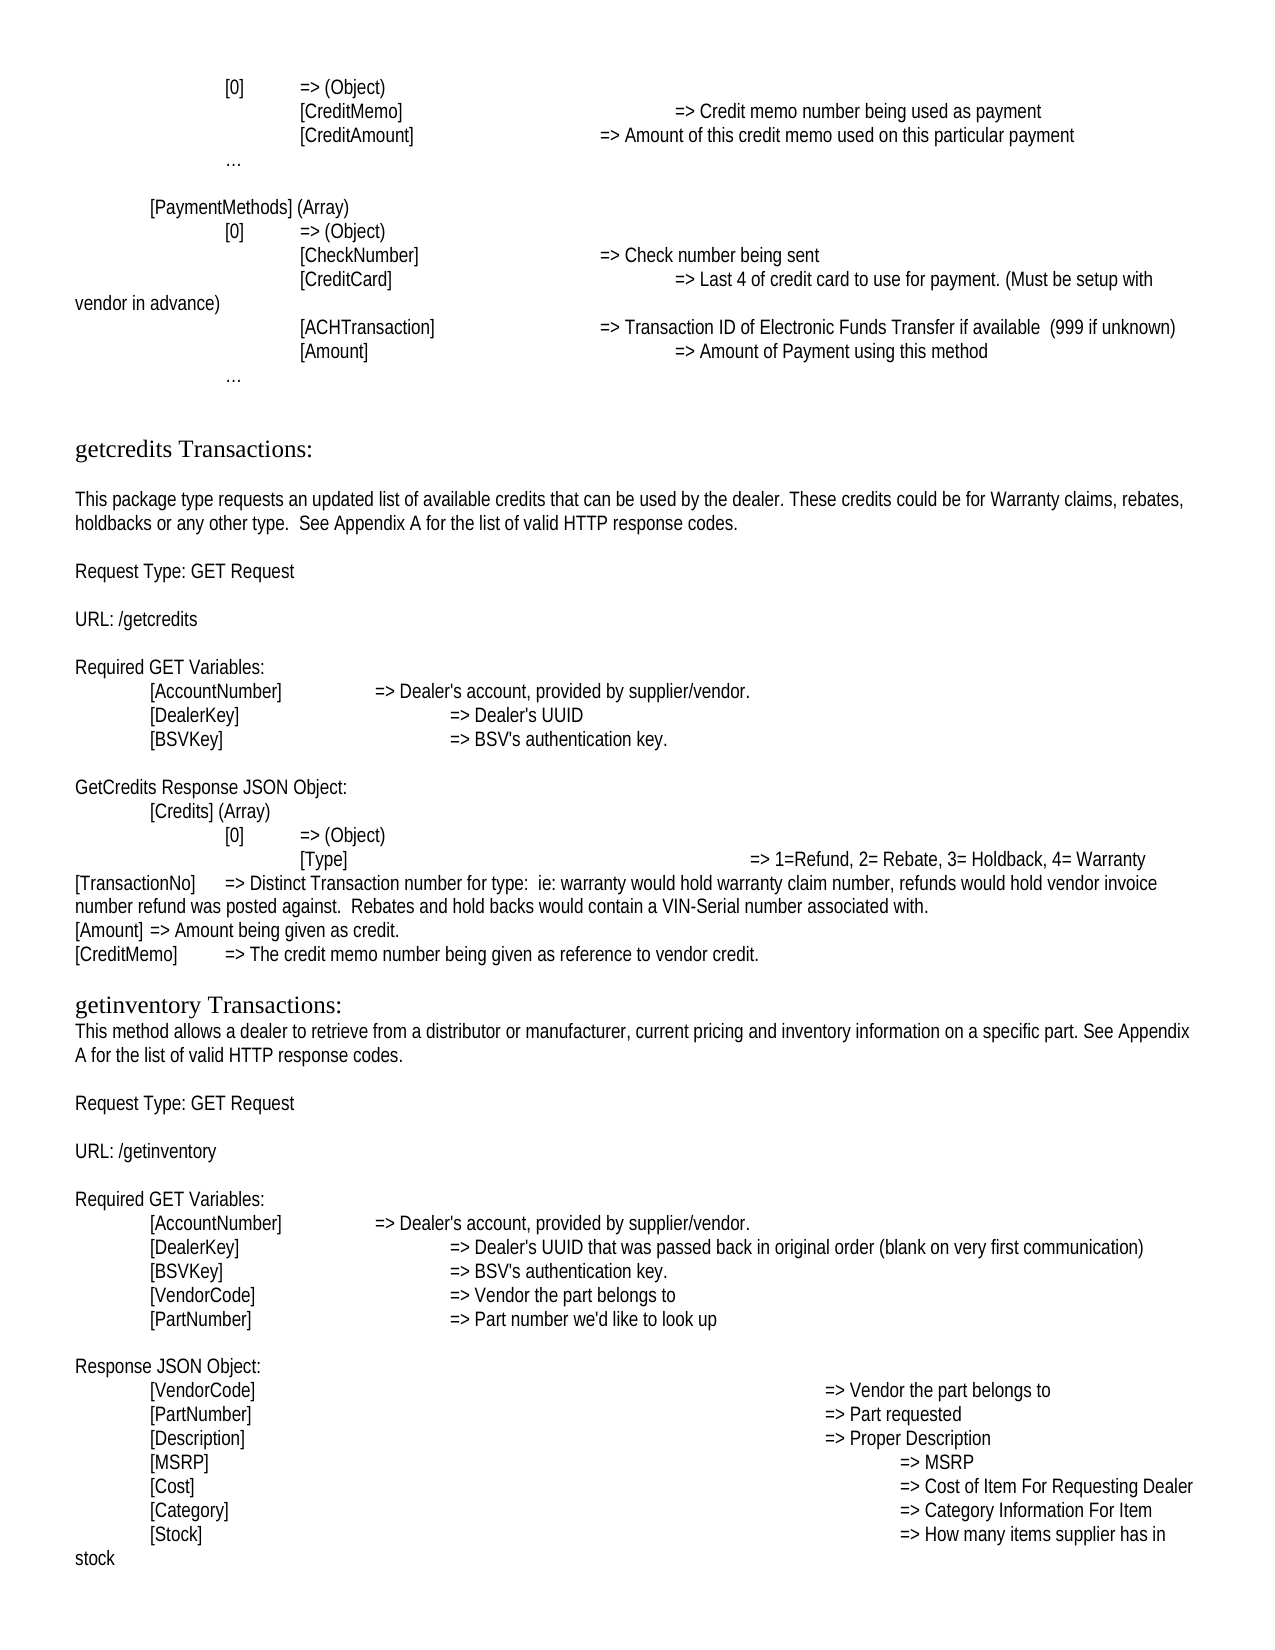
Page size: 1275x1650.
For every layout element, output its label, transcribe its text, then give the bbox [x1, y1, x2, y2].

text This method allows a dealer to retrieve from a distributor or manufacturer, current pricing and inventory information on a specific part. See Appendix A for the list of valid HTTP response codes. [75, 1019, 1200, 1067]
text [CheckNumber] => Check number being sent [75, 243, 1200, 267]
text getinventory Transactions: [75, 990, 1200, 1019]
text [Cost] => Cost of Item For Requesting Dealer [75, 1474, 1200, 1498]
text Request Type: GET Request [75, 1091, 1200, 1115]
text [MSRP] => MSRP [75, 1450, 1200, 1474]
text [DealerKey] => Dealer's UUID that was passed back in original order (blank on very first communication) [75, 1234, 1200, 1258]
text [CreditMemo] => The credit memo number being given as reference to vendor credit. [75, 942, 1200, 966]
text [PartNumber] => Part requested [75, 1402, 1200, 1426]
text Request Type: GET Request [75, 559, 1200, 583]
text getcredits Transactions: [75, 434, 1200, 463]
text [DealerKey] => Dealer's UUID [75, 703, 1200, 727]
text … [75, 147, 1200, 171]
text This package type requests an updated list of available credits that can be used by the dealer. These credits could be for Warranty claims, rebates, holdbacks or any other type. See Appendix A for the list of valid HTTP response codes. [75, 487, 1200, 535]
text [Stock] => How many items supplier has in stock [75, 1522, 1200, 1570]
text Required GET Variables: [75, 1187, 1200, 1211]
text [Amount] => Amount being given as credit. [75, 918, 1200, 942]
text Required GET Variables: [75, 655, 1200, 679]
text … [75, 362, 1200, 386]
text [Type] => 1=Refund, 2= Rebate, 3= Holdback, 4= Warranty [75, 846, 1200, 870]
text [0] => (Object) [75, 219, 1200, 243]
text [CreditMemo] => Credit memo number being used as payment [75, 99, 1200, 123]
text [AccountNumber] => Dealer's account, provided by supplier/vendor. [75, 1211, 1200, 1234]
text [Category] => Category Information For Item [75, 1498, 1200, 1522]
text [BSVKey] => BSV's authentication key. [75, 727, 1200, 751]
text [0] => (Object) [75, 75, 1200, 99]
text [PaymentMethods] (Array) [75, 195, 1200, 219]
text [TransactionNo] => Distinct Transaction number for type: ie: warranty would hold warranty claim number, refunds would hold vendor invoice number refund was posted against. Rebates and hold backs would contain a VIN-Serial number associated with. [75, 870, 1200, 918]
text [VendorCode] => Vendor the part belongs to [75, 1378, 1200, 1402]
text [AccountNumber] => Dealer's account, provided by supplier/vendor. [75, 679, 1200, 703]
text [BSVKey] => BSV's authentication key. [75, 1258, 1200, 1282]
text [CreditCard] => Last 4 of credit card to use for payment. (Must be setup with vendor in advance) [75, 267, 1200, 314]
text URL: /getcredits [75, 607, 1200, 631]
text [CreditAmount] => Amount of this credit memo used on this particular payment [75, 123, 1200, 147]
text GetCredits Response JSON Object: [75, 774, 1200, 798]
text [VendorCode] => Vendor the part belongs to [75, 1282, 1200, 1306]
text [0] => (Object) [75, 822, 1200, 846]
text [ACHTransaction] => Transaction ID of Electronic Funds Transfer if available (999 if unknown) [75, 314, 1200, 338]
text [Credits] (Array) [75, 798, 1200, 822]
text URL: /getinventory [75, 1139, 1200, 1163]
text [Amount] => Amount of Payment using this method [75, 338, 1200, 362]
text Response JSON Object: [75, 1354, 1200, 1378]
text [PartNumber] => Part number we'd like to look up [75, 1306, 1200, 1330]
text [Description] => Proper Description [75, 1426, 1200, 1450]
